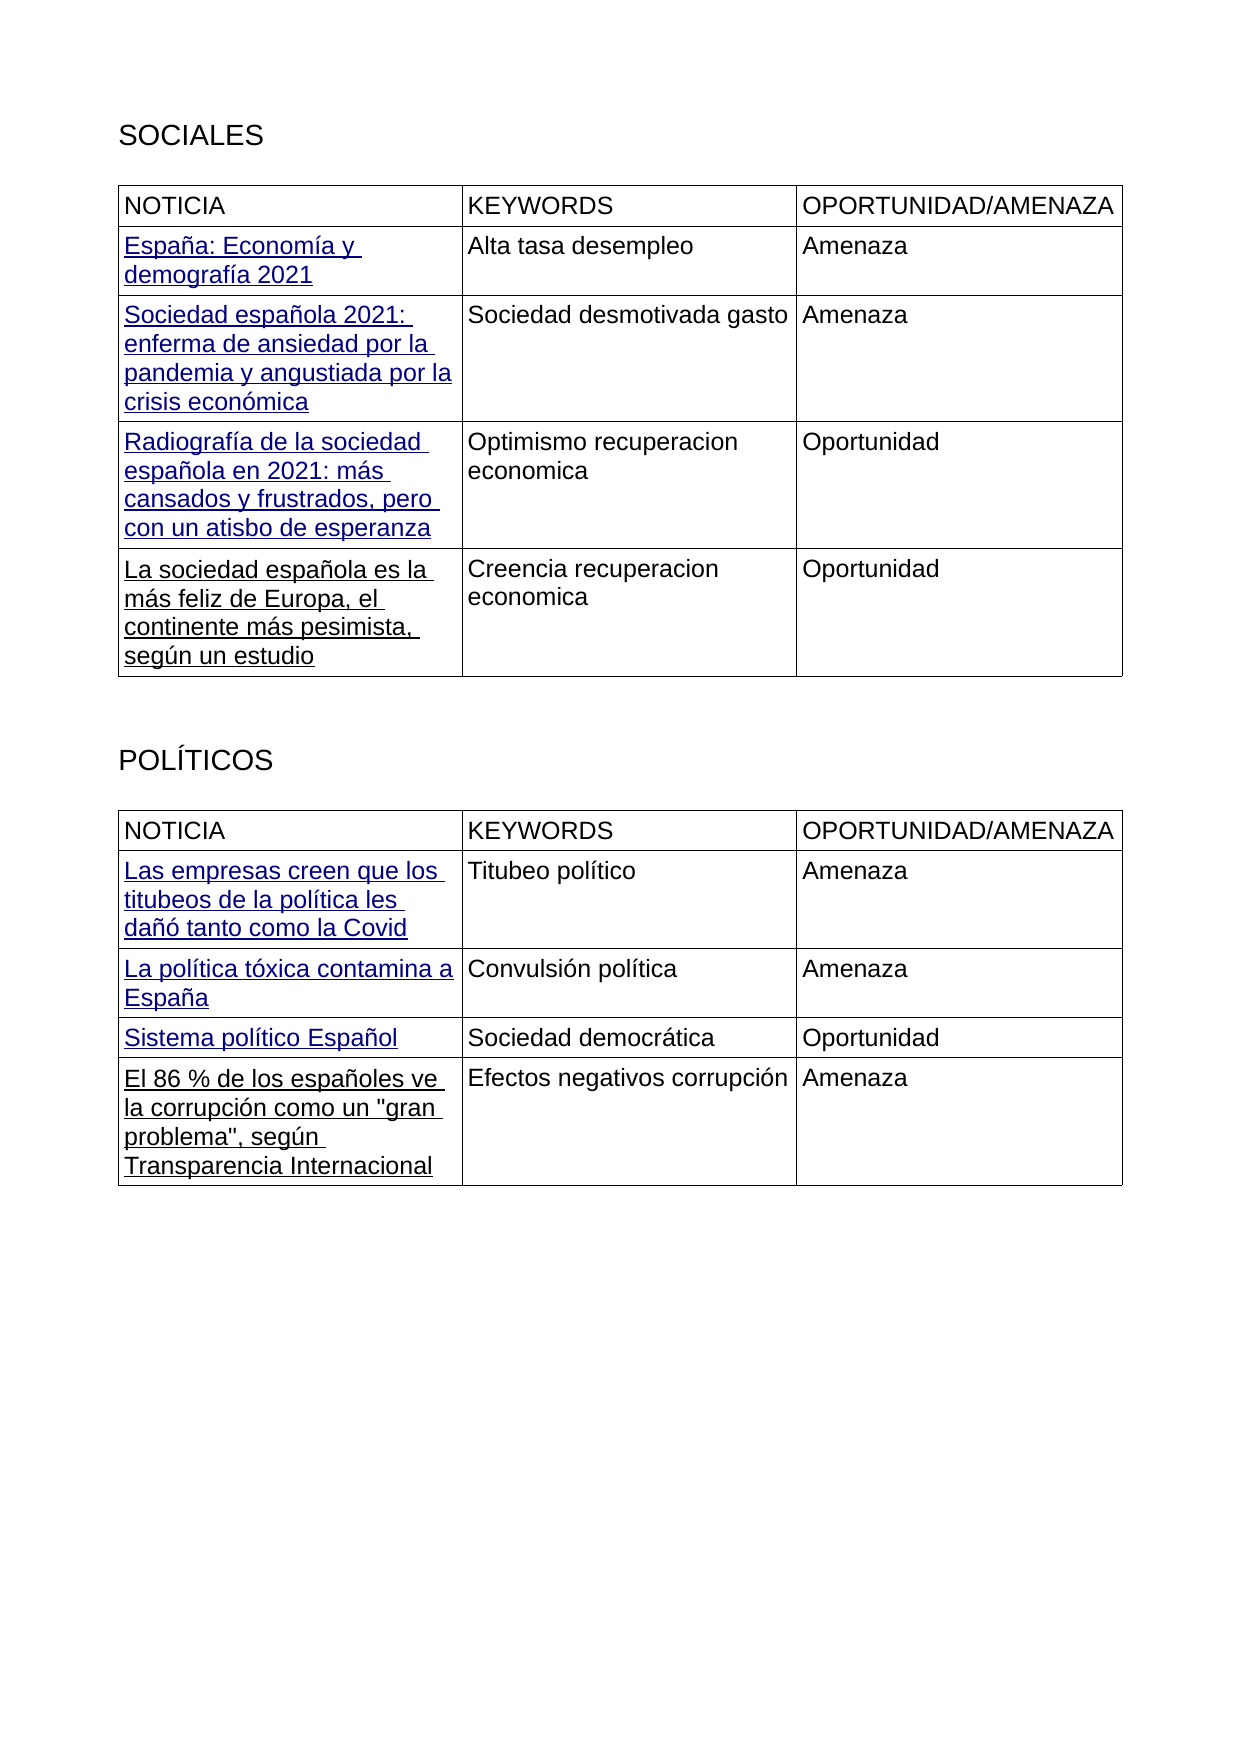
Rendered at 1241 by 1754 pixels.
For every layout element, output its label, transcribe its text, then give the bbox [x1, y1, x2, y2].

table_cell La sociedad española es la más feliz de Europa, el continente más pesimista, según un estudio [119, 549, 462, 676]
table_cell Amenaza [797, 296, 1122, 421]
table_cell Convulsión política [463, 949, 796, 1017]
table_cell Sociedad democrática [463, 1018, 796, 1057]
table_cell Amenaza [797, 949, 1122, 1017]
text SOCIALES [118, 118, 1122, 152]
table_header OPORTUNIDAD/AMENAZA [797, 811, 1122, 850]
table_cell El 86 % de los españoles ve la corrupción como un "gran problema", según Transparencia Internacional [119, 1058, 462, 1185]
table_cell Sociedad desmotivada gasto [463, 296, 796, 421]
table_cell Sociedad española 2021: enferma de ansiedad por la pandemia y angustiada por la crisis económica [119, 296, 462, 421]
table_cell Las empresas creen que los titubeos de la política les dañó tanto como la Covid [119, 851, 462, 948]
table_header KEYWORDS [463, 811, 796, 850]
table_header NOTICIA [119, 811, 462, 850]
table_header KEYWORDS [463, 186, 796, 226]
table_cell La política tóxica contamina a España [119, 949, 462, 1017]
table_cell Amenaza [797, 227, 1122, 294]
table_cell Amenaza [797, 1058, 1122, 1185]
table_cell Alta tasa desempleo [463, 227, 796, 294]
table_cell Titubeo político [463, 851, 796, 948]
table_cell Sistema político Español [119, 1018, 462, 1057]
table_cell Oportunidad [797, 549, 1122, 676]
text POLÍTICOS [118, 743, 1122, 776]
table_cell Amenaza [797, 851, 1122, 948]
table_cell Efectos negativos corrupción [463, 1058, 796, 1185]
table_cell Creencia recuperacion economica [463, 549, 796, 676]
table_cell Radiografía de la sociedad española en 2021: más cansados y frustrados, pero con un atisbo de esperanza [119, 422, 462, 548]
table_cell Oportunidad [797, 422, 1122, 548]
table_cell Optimismo recuperacion economica [463, 422, 796, 548]
table_header OPORTUNIDAD/AMENAZA [797, 186, 1122, 226]
table_cell Oportunidad [797, 1018, 1122, 1057]
table_header NOTICIA [119, 186, 462, 226]
table_cell España: Economía y demografía 2021 [119, 227, 462, 294]
